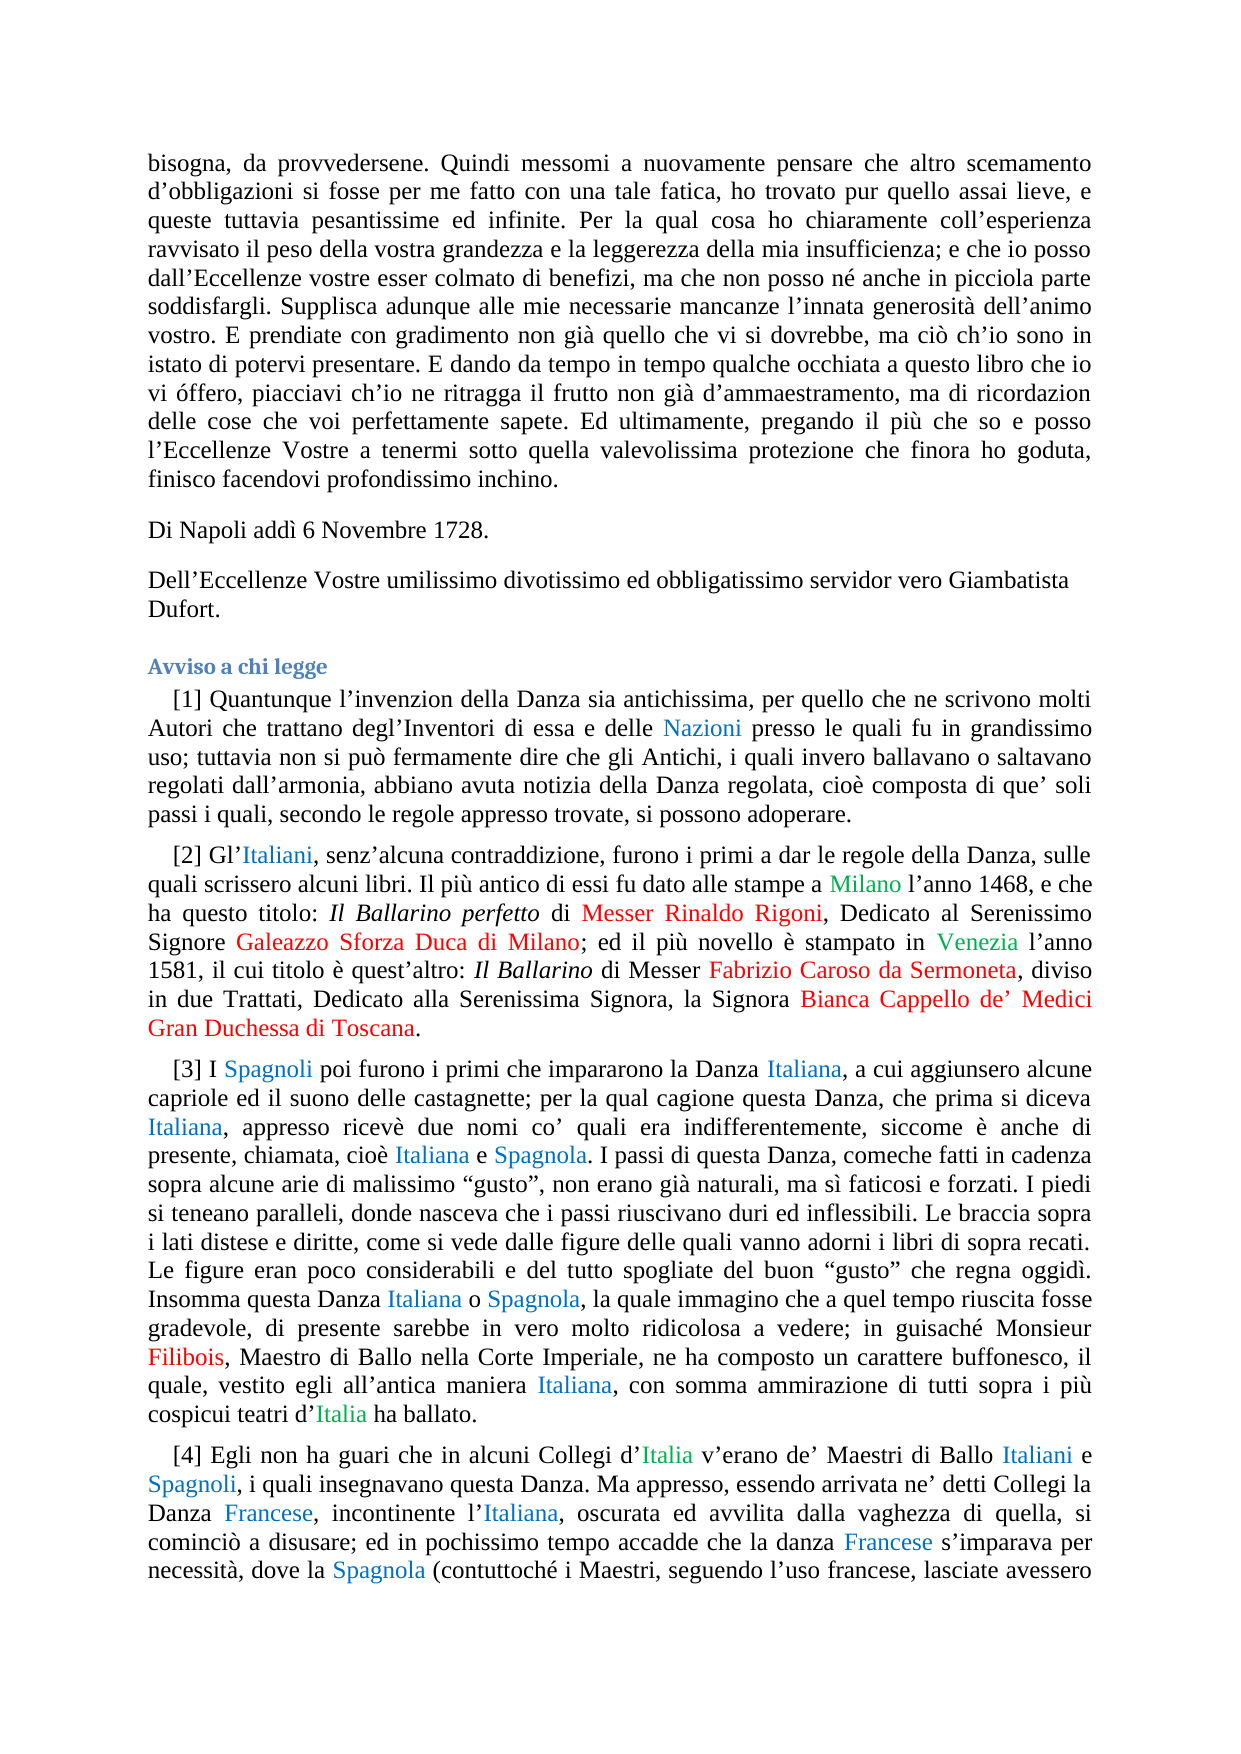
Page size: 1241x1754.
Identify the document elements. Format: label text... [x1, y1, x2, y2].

text [2] Gl’Italiani, senz’alcuna contraddizione, furono i primi a dar le regole della Danza, sulle quali scrissero alcuni libri. Il più antico di essi fu dato alle stampe a Milano l’anno 1468, e che ha questo titolo: Il Ballarino perfetto di Messer Rinaldo Rigoni, Dedicato al Serenissimo Signore Galeazzo Sforza Duca di Milano; ed il più novello è stampato in Venezia l’anno 1581, il cui titolo è quest’altro: Il Ballarino di Messer Fabrizio Caroso da Sermoneta, diviso in due Trattati, Dedicato alla Serenissima Signora, la Signora Bianca Cappello de’ Medici Gran Duchessa di Toscana. [148, 840, 1093, 1042]
text [1] Quantunque l’invenzion della Danza sia antichissima, per quello che ne scrivono molti Autori che trattano degl’Inventori di essa e delle Nazioni presso le quali fu in grandissimo uso; tuttavia non si può fermamente dire che gli Antichi, i quali invero ballavano o saltavano regolati dall’armonia, abbiano avuta notizia della Danza regolata, cioè composta di que’ soli passi i quali, secondo le regole appresso trovate, si possono adoperare. [148, 684, 1093, 828]
text [3] I Spagnoli poi furono i primi che impararono la Danza Italiana, a cui aggiunsero alcune capriole ed il suono delle castagnette; per la qual cagione questa Danza, che prima si diceva Italiana, appresso ricevè due nomi co’ quali era indifferentemente, siccome è anche di presente, chiamata, cioè Italiana e Spagnola. I passi di questa Danza, comeche fatti in cadenza sopra alcune arie di malissimo “gusto”, non erano già naturali, ma sì faticosi e forzati. I piedi si teneano paralleli, donde nasceva che i passi riuscivano duri ed inflessibili. Le braccia sopra i lati distese e diritte, come si vede dalle figure delle quali vanno adorni i libri di sopra recati. Le figure eran poco considerabili e del tutto spogliate del buon “gusto” che regna oggidì. Insomma questa Danza Italiana o Spagnola, la quale immagino che a quel tempo riuscita fosse gradevole, di presente sarebbe in vero molto ridicolosa a vedere; in guisaché Monsieur Filibois, Maestro di Ballo nella Corte Imperiale, ne ha composto un carattere buffonesco, il quale, vestito egli all’antica maniera Italiana, con somma ammirazione di tutti sopra i più cospicui teatri d’Italia ha ballato. [148, 1054, 1093, 1428]
subtitle Avviso a chi legge [148, 654, 1093, 680]
text Di Napoli addì 6 Novembre 1728. [148, 516, 1093, 544]
text bisogna, da provvedersene. Quindi messomi a nuovamente pensare che altro scemamento d’obbligazioni si fosse per me fatto con una tale fatica, ho trovato pur quello assai lieve, e queste tuttavia pesantissime ed infinite. Per la qual cosa ho chiaramente coll’esperienza ravvisato il peso della vostra grandezza e la leggerezza della mia insufficienza; e che io posso dall’Eccellenze vostre esser colmato di benefizi, ma che non posso né anche in picciola parte soddisfargli. Supplisca adunque alle mie necessarie mancanze l’innata generosità dell’animo vostro. E prendiate con gradimento non già quello che vi si dovrebbe, ma ciò ch’io sono in istato di potervi presentare. E dando da tempo in tempo qualche occhiata a questo libro che io vi óffero, piacciavi ch’io ne ritragga il frutto non già d’ammaestramento, ma di ricordazion delle cose che voi perfettamente sapete. Ed ultimamente, pregando il più che so e posso l’Eccellenze Vostre a tenermi sotto quella valevolissima protezione che finora ho goduta, finisco facendovi profondissimo inchino. [148, 148, 1093, 493]
text Dell’Eccellenze Vostre umilissimo divotissimo ed obbligatissimo servidor vero Giambatista Dufort. [148, 565, 1093, 623]
text [4] Egli non ha guari che in alcuni Collegi d’Italia v’erano de’ Maestri di Ballo Italiani e Spagnoli, i quali insegnavano questa Danza. Ma appresso, essendo arrivata ne’ detti Collegi la Danza Francese, incontinente l’Italiana, oscurata ed avvilita dalla vaghezza di quella, si cominciò a disusare; ed in pochissimo tempo accadde che la danza Francese s’imparava per necessità, dove la Spagnola (contuttoché i Maestri, seguendo l’uso francese, lasciate avessero [148, 1440, 1093, 1584]
